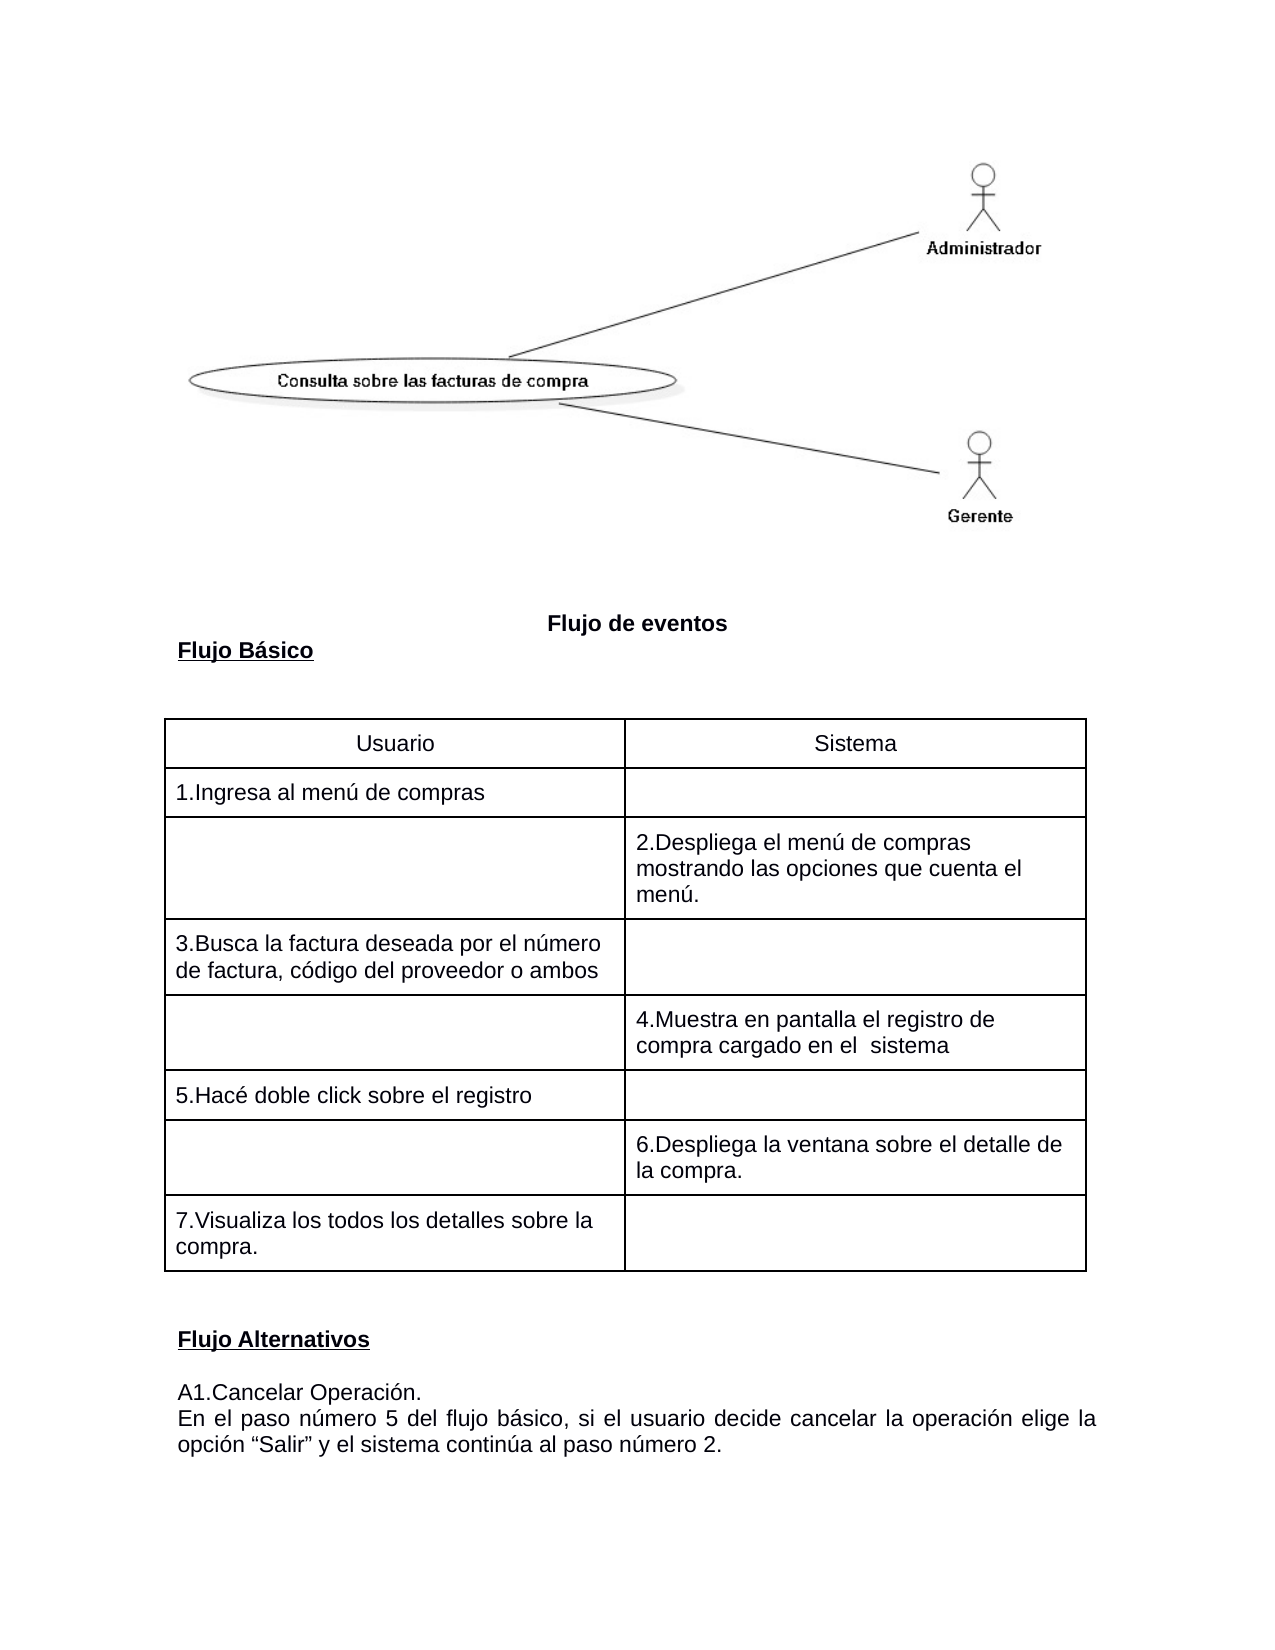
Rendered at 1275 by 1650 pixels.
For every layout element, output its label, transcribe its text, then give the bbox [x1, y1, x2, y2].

table_cell 3.Busca la factura deseada por el número de factura, código del proveedor o ambos [166, 920, 624, 993]
text A1.Cancelar Operación. [177, 1379, 1098, 1405]
table_cell [626, 1196, 1085, 1270]
table_cell [166, 996, 624, 1069]
text Flujo de eventos [177, 610, 1098, 637]
table_header Sistema [626, 720, 1085, 767]
table_cell 1.Ingresa al menú de compras [166, 769, 624, 816]
table_cell 5.Hacé doble click sobre el registro [166, 1071, 624, 1118]
table_cell 4.Muestra en pantalla el registro de compra cargado en el sistema [626, 996, 1085, 1069]
text Flujo Alternativos [177, 1326, 1098, 1352]
table_cell 6.Despliega la ventana sobre el detalle de la compra. [626, 1121, 1085, 1194]
text En el paso número 5 del flujo básico, si el usuario decide cancelar la operación elige la opción “Salir” y el sistema continúa al paso número 2. [177, 1405, 1098, 1458]
table_header Usuario [166, 720, 624, 767]
text Flujo Básico [177, 637, 1098, 663]
picture [177, 151, 1098, 584]
table_cell [626, 920, 1085, 993]
table_cell 7.Visualiza los todos los detalles sobre la compra. [166, 1196, 624, 1270]
table_cell 2.Despliega el menú de compras mostrando las opciones que cuenta el menú. [626, 818, 1085, 918]
table_cell [626, 1071, 1085, 1118]
table_cell [626, 769, 1085, 816]
table_cell [166, 818, 624, 918]
table_cell [166, 1121, 624, 1194]
